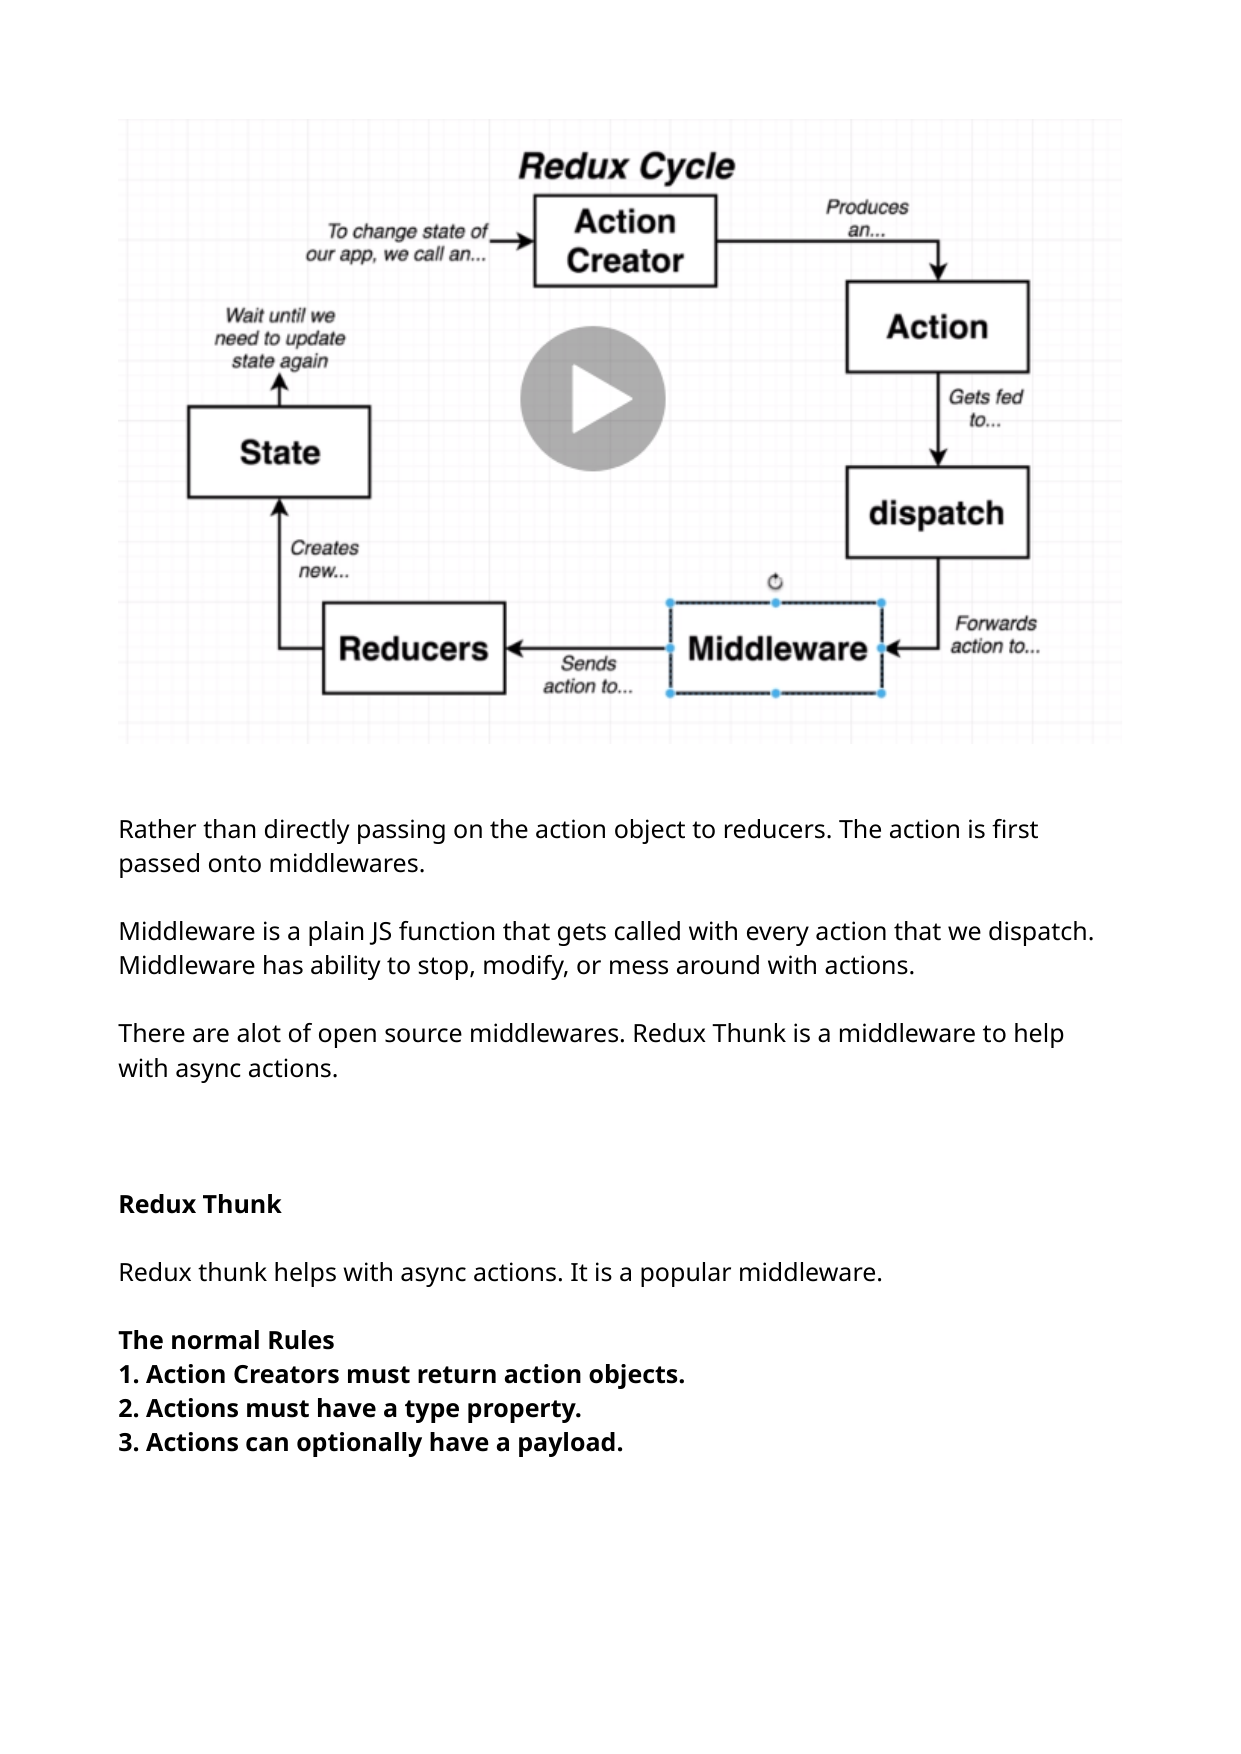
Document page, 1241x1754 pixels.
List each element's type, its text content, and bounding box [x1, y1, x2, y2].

text Redux Thunk [118, 1186, 1122, 1221]
text Middleware has ability to stop, modify, or mess around with actions. [118, 948, 1122, 982]
picture [118, 119, 1123, 744]
text The normal Rules [118, 1323, 1122, 1357]
text 2. Actions must have a type property. [118, 1391, 1122, 1425]
text Middleware is a plain JS function that gets called with every action that we dispatch. [118, 914, 1122, 948]
text 3. Actions can optionally have a payload. [118, 1425, 1122, 1459]
text There are alot of open source middlewares. Redux Thunk is a middleware to help with async actions. [118, 1016, 1122, 1084]
text Rather than directly passing on the action object to reducers. The action is first passed onto middlewares. [118, 812, 1122, 880]
text 1. Action Creators must return action objects. [118, 1357, 1122, 1391]
text Redux thunk helps with async actions. It is a popular middleware. [118, 1254, 1122, 1289]
